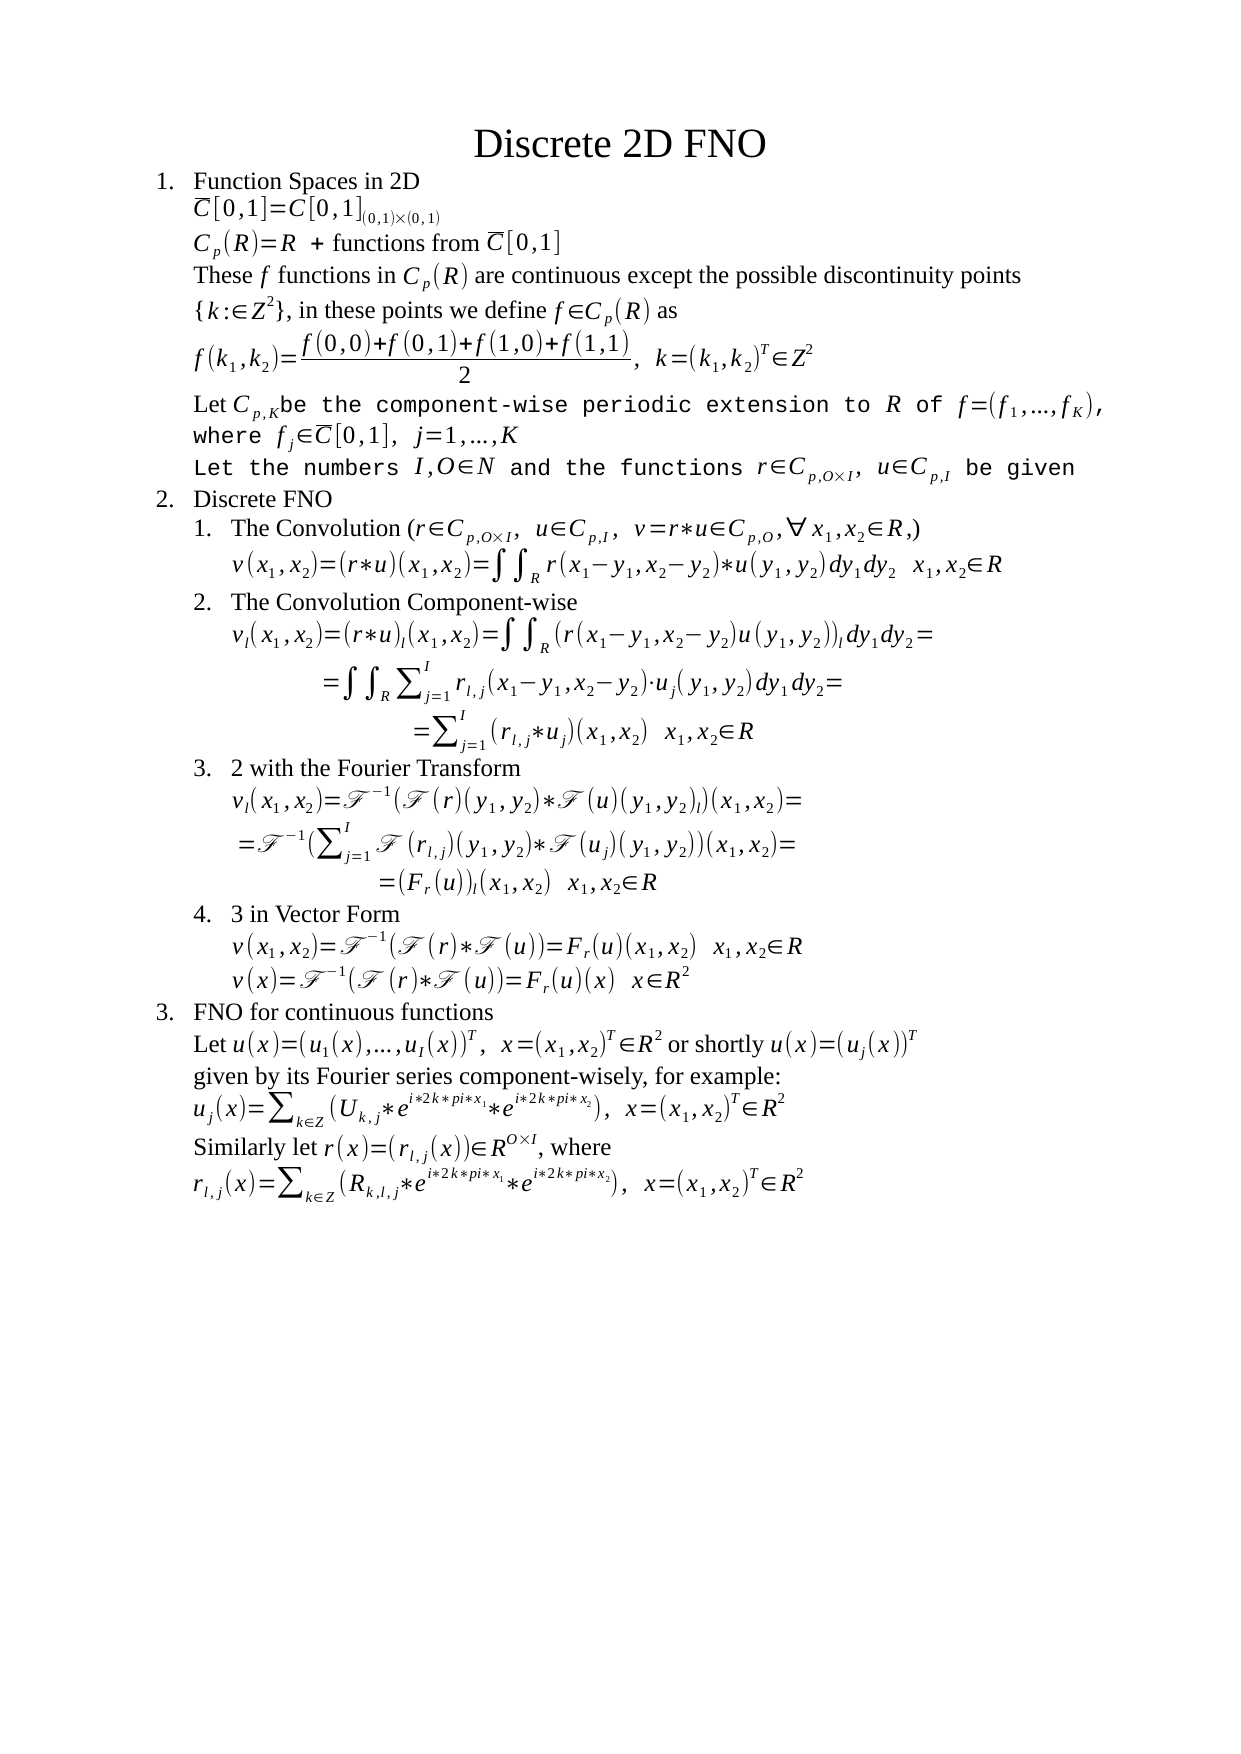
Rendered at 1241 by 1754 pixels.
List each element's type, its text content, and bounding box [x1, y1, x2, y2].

list Let be the component-wise periodic extension to of , [156, 389, 1122, 422]
list 3 in Vector Form [193, 899, 1122, 927]
list Similarly let , where [156, 1130, 1122, 1205]
list Let the numbers and the functions be given [156, 453, 1122, 484]
list The Convolution Component-wise [193, 587, 1122, 616]
list Function Spaces in 2D [156, 166, 1122, 195]
list Let or shortly [156, 1026, 1122, 1061]
list Discrete FNO [156, 484, 1122, 513]
list 2 with the Fourier Transform [193, 753, 1122, 782]
list where [156, 422, 1122, 453]
list These functions in are continuous except the possible discontinuity points [156, 260, 1122, 293]
list given by its Fourier series component-wisely, for example: [156, 1061, 1122, 1130]
list {}, in these points we define as [156, 293, 1122, 389]
text Discrete 2D FNO [118, 118, 1122, 166]
list FNO for continuous functions [156, 997, 1122, 1026]
list The Convolution () [193, 513, 1122, 546]
list functions from [156, 228, 1122, 260]
